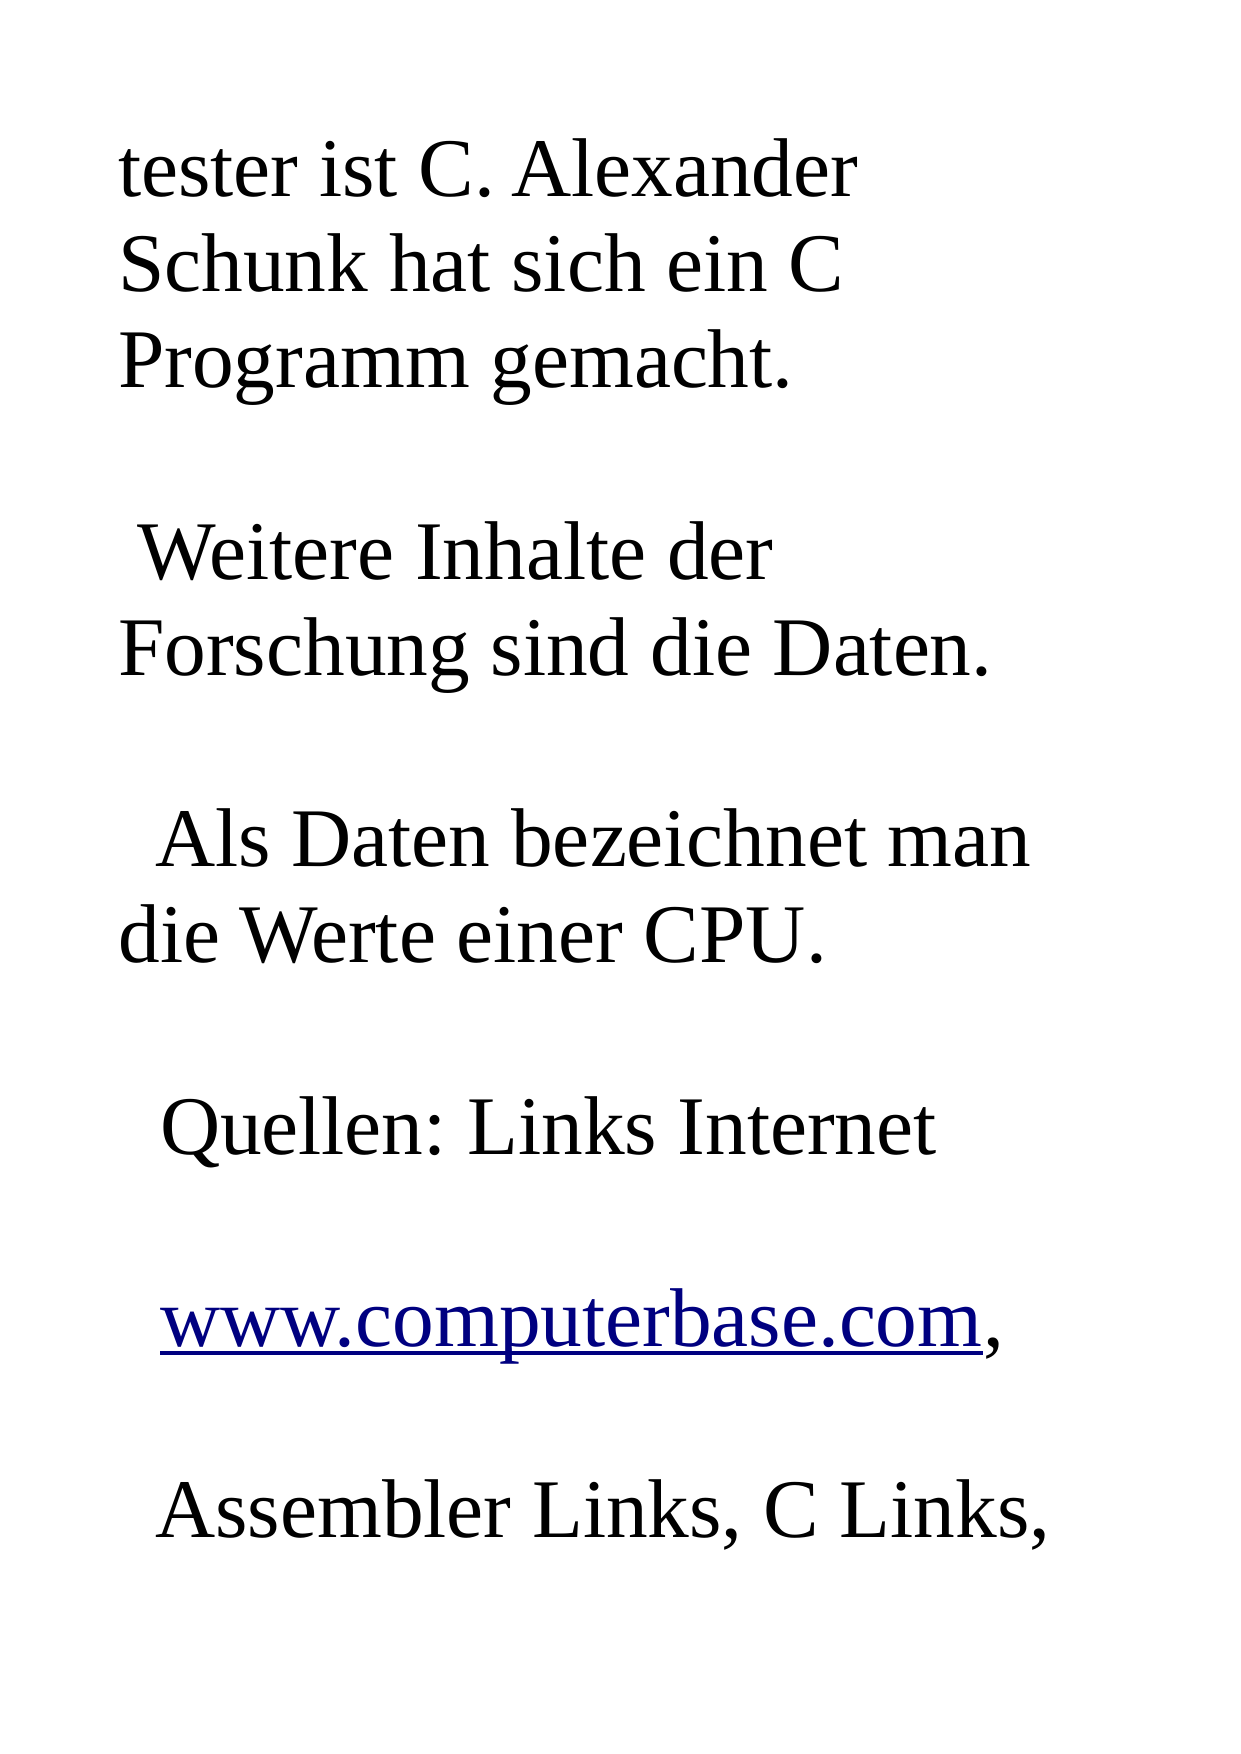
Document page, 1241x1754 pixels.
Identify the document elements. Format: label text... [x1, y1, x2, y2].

text Weitere Inhalte der Forschung sind die Daten. [118, 501, 1122, 693]
text Als Daten bezeichnet man die Werte einer CPU. [118, 789, 1122, 981]
text www.computerbase.com, [118, 1268, 1122, 1364]
text tester ist C. Alexander Schunk hat sich ein C Programm gemacht. [118, 118, 1122, 406]
text Quellen: Links Internet [118, 1076, 1122, 1172]
text Assembler Links, C Links, [118, 1460, 1122, 1556]
